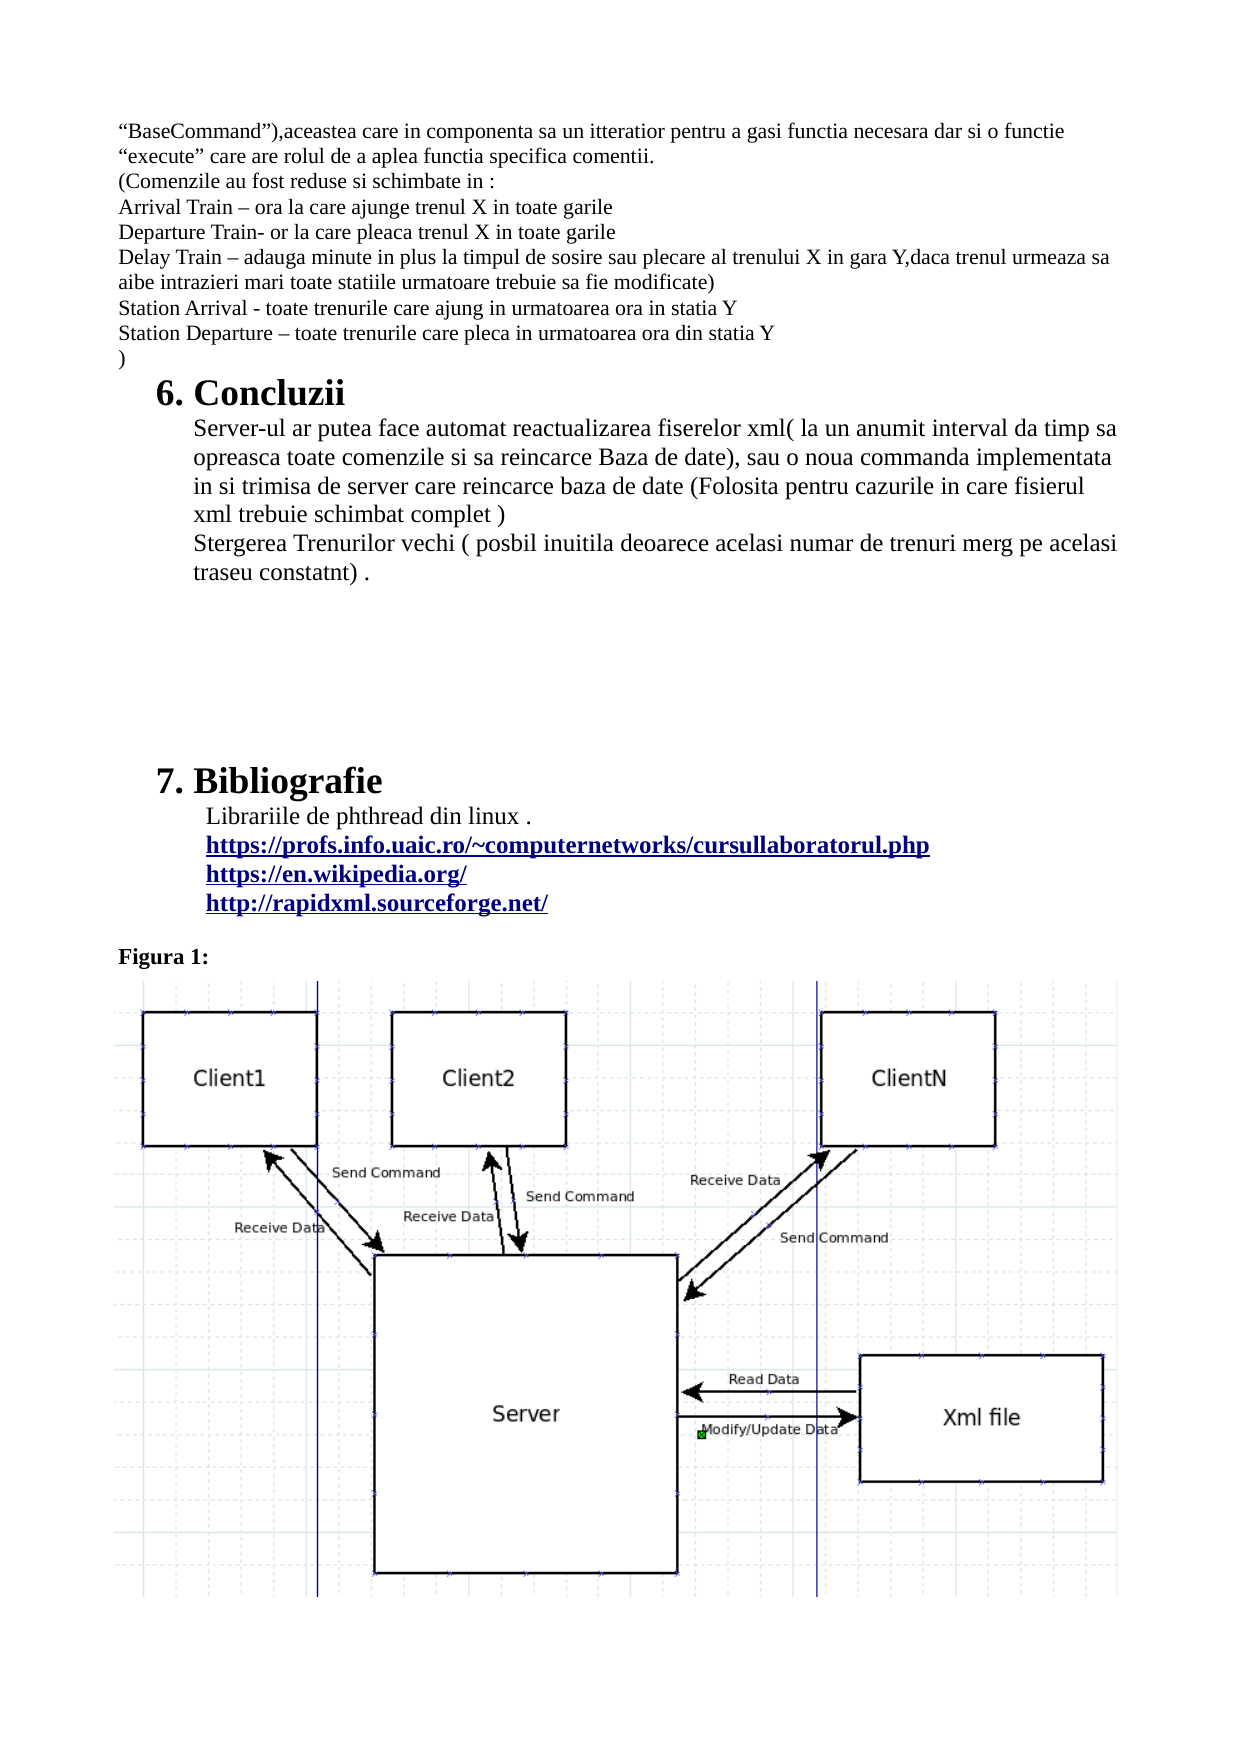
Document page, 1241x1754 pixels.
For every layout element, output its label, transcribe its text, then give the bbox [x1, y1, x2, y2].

text Station Arrival - toate trenurile care ajung in urmatoarea ora in statia Y [118, 294, 1122, 320]
text Figura 1: [118, 943, 1122, 969]
list Bibliografie [156, 758, 1122, 801]
list Concluzii [156, 370, 1122, 413]
text http://rapidxml.sourceforge.net/ [118, 888, 1122, 916]
text Delay Train – adauga minute in plus la timpul de sosire sau plecare al trenului X in gara Y,daca trenul urmeaza sa aibe intrazieri mari toate statiile urmatoare trebuie sa fie modificate) [118, 244, 1122, 294]
text ) [118, 345, 1122, 370]
picture [113, 981, 1118, 1597]
text “BaseCommand”),aceastea care in componenta sa un itteratior pentru a gasi functia necesara dar si o functie “execute” care are rolul de a aplea functia specifica comentii. [118, 118, 1122, 168]
text Station Departure – toate trenurile care pleca in urmatoarea ora din statia Y [118, 320, 1122, 345]
list Server-ul ar putea face automat reactualizarea fiserelor xml( la un anumit interval da timp sa opreasca toate comenzile si sa reincarce Baza de date), sau o noua commanda implementata in si trimisa de server care reincarce baza de date (Folosita pentru cazurile in care fisierul xml trebuie schimbat complet ) [156, 413, 1122, 528]
text (Comenzile au fost reduse si schimbate in : [118, 168, 1122, 194]
text Librariile de phthread din linux . [118, 801, 1122, 830]
text Departure Train- or la care pleaca trenul X in toate garile [118, 219, 1122, 244]
text https://en.wikipedia.org/ [118, 859, 1122, 888]
list Stergerea Trenurilor vechi ( posbil inuitila deoarece acelasi numar de trenuri merg pe acelasi traseu constatnt) . [156, 528, 1122, 586]
text https://profs.info.uaic.ro/~computernetworks/cursullaboratorul.php [118, 830, 1122, 859]
text Arrival Train – ora la care ajunge trenul X in toate garile [118, 194, 1122, 219]
